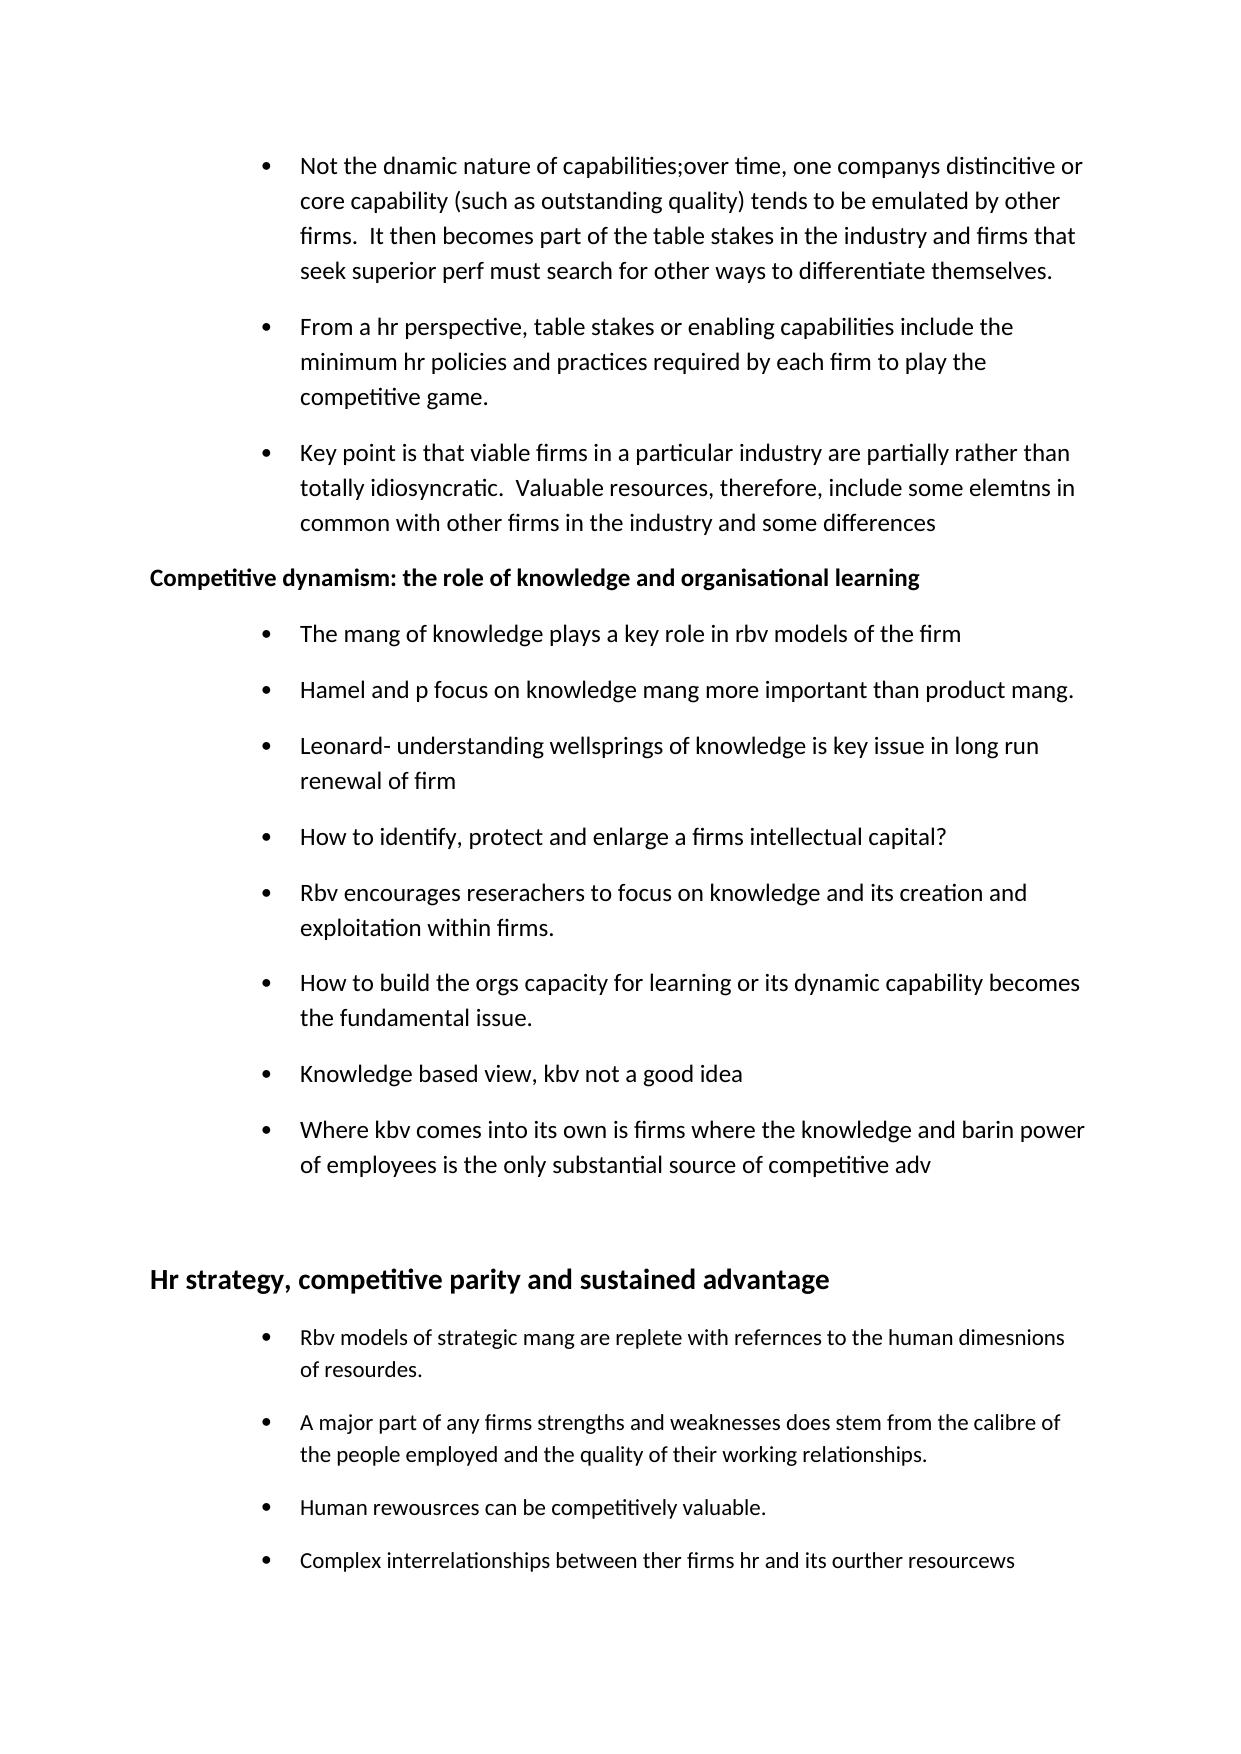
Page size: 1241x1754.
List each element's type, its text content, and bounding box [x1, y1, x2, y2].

list Knowledge based view, kbv not a good idea [262, 1058, 1090, 1089]
list The mang of knowledge plays a key role in rbv models of the firm [262, 618, 1090, 649]
text Competitive dynamism: the role of knowledge and organisational learning [150, 562, 1090, 593]
list Complex interrelationships between ther firms hr and its ourther resourcews [262, 1546, 1090, 1574]
list Key point is that viable firms in a particular industry are partially rather than totally idiosyncratic. Valuable resources, therefore, include some elemtns in common with other firms in the industry and some differences [262, 437, 1090, 537]
list Where kbv comes into its own is firms where the knowledge and barin power of employees is the only substantial source of competitive adv [262, 1114, 1090, 1180]
list From a hr perspective, table stakes or enabling capabilities include the minimum hr policies and practices required by each firm to play the competitive game. [262, 311, 1090, 411]
list Rbv models of strategic mang are replete with refernces to the human dimesnions of resourdes. [262, 1323, 1090, 1383]
list Not the dnamic nature of capabilities;over time, one companys distincitive or core capability (such as outstanding quality) tends to be emulated by other firms. It then becomes part of the table stakes in the industry and firms that seek superior perf must search for other ways to differentiate themselves. [262, 150, 1090, 286]
list Rbv encourages reserachers to focus on knowledge and its creation and exploitation within firms. [262, 877, 1090, 942]
list Human rewousrces can be competitively valuable. [262, 1493, 1090, 1521]
list A major part of any firms strengths and weaknesses does stem from the calibre of the people employed and the quality of their working relationships. [262, 1408, 1090, 1468]
list How to build the orgs capacity for learning or its dynamic capability becomes the fundamental issue. [262, 967, 1090, 1033]
list Hamel and p focus on knowledge mang more important than product mang. [262, 674, 1090, 705]
list How to identify, protect and enlarge a firms intellectual capital? [262, 821, 1090, 851]
list Leonard- understanding wellsprings of knowledge is key issue in long run renewal of firm [262, 730, 1090, 796]
text Hr strategy, competitive parity and sustained advantage [150, 1261, 1090, 1296]
